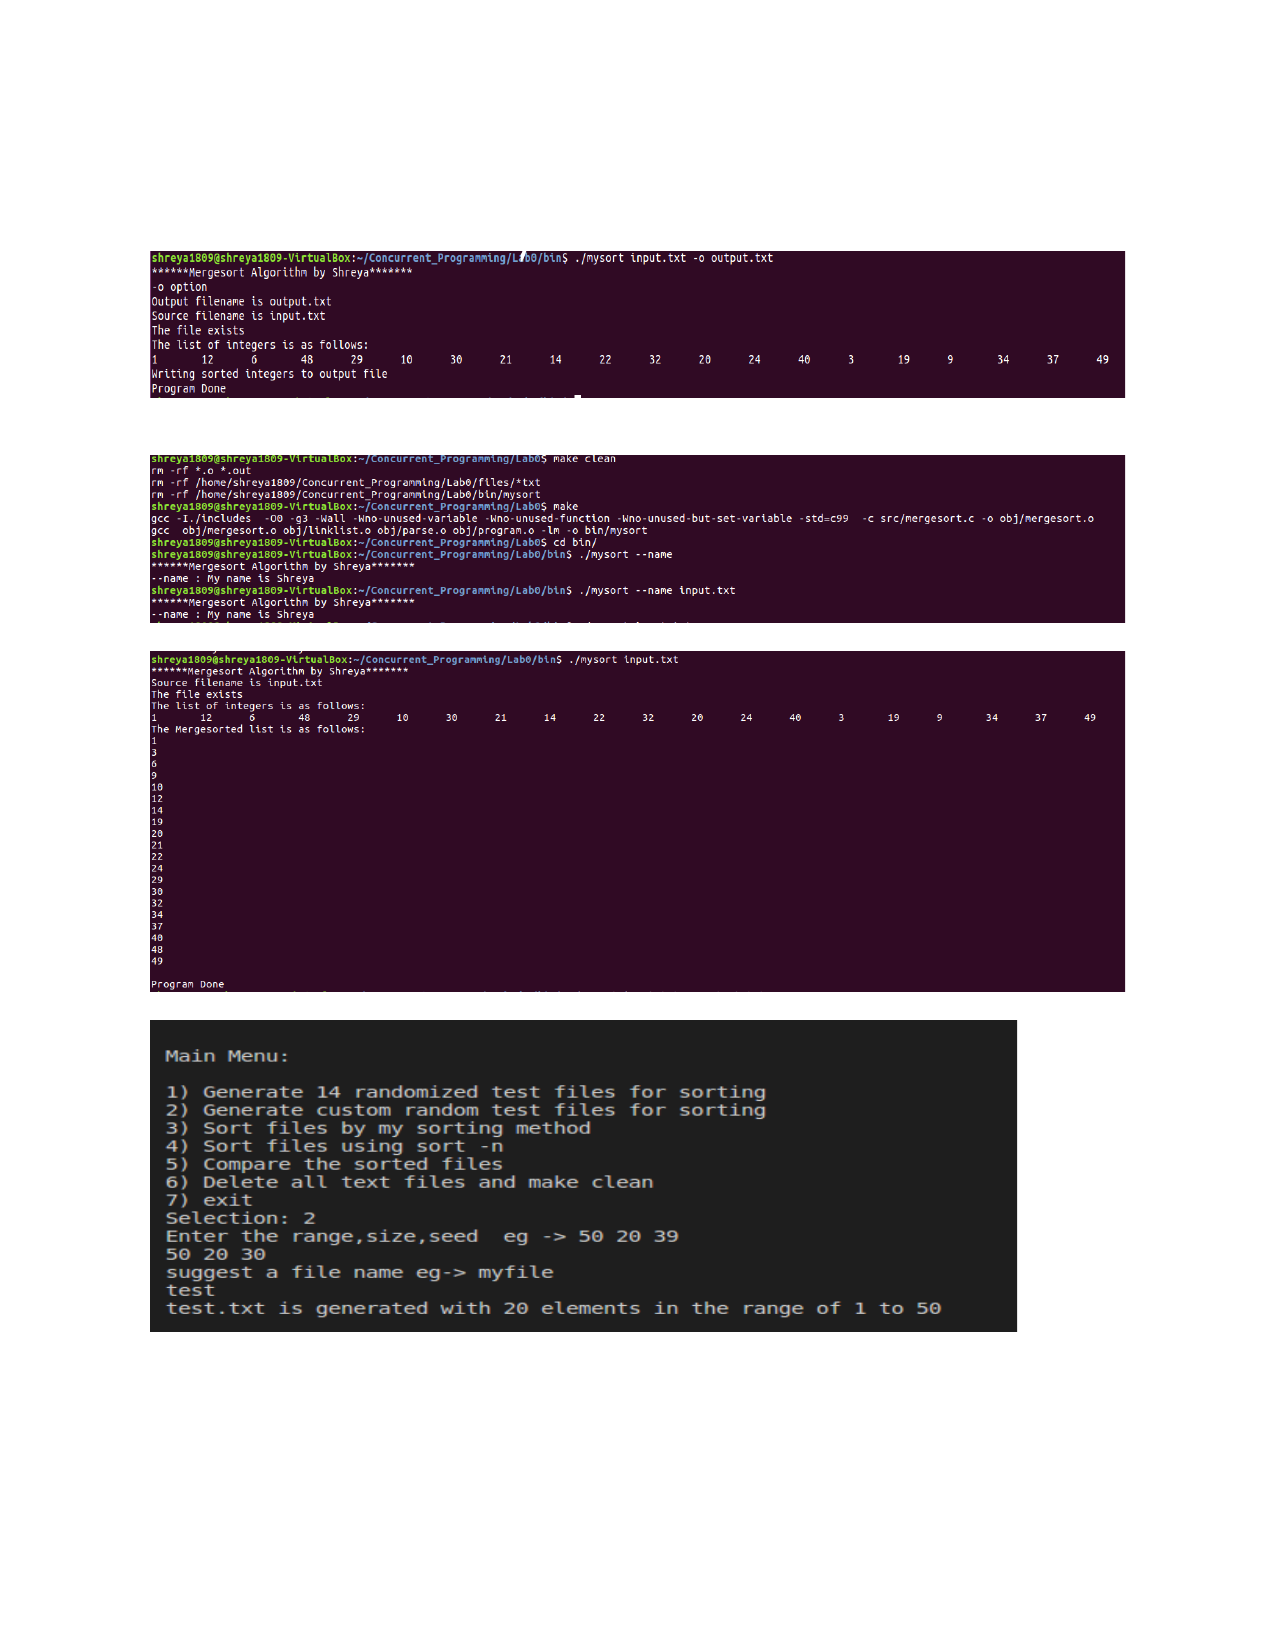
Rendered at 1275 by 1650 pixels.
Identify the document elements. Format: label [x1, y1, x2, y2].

picture [150, 455, 1125, 623]
picture [150, 651, 1125, 992]
picture [150, 178, 1125, 398]
picture [150, 1020, 1018, 1332]
